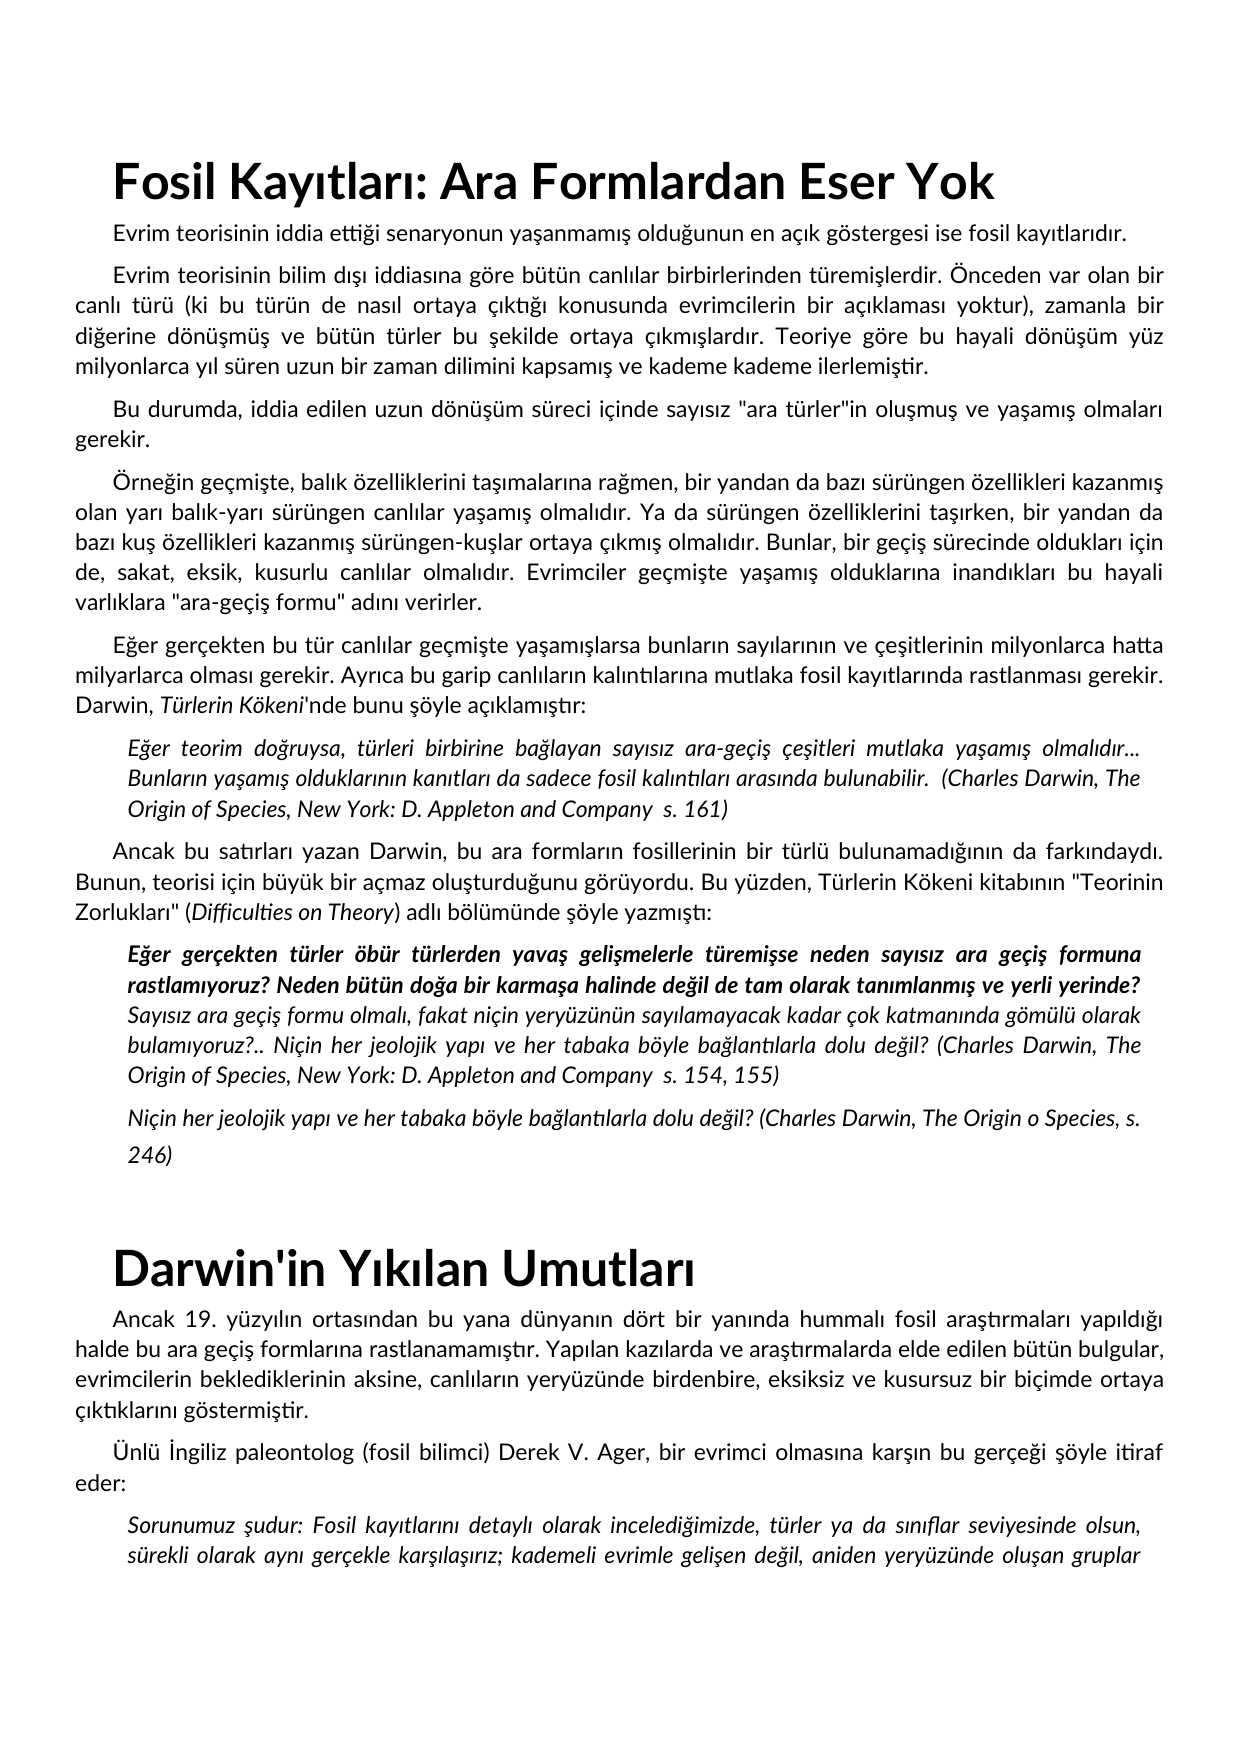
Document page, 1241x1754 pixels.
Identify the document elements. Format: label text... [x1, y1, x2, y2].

text Bu durumda, iddia edilen uzun dönüşüm süreci içinde sayısız "ara türler"in oluşmuş ve yaşamış olmaları gerekir. [75, 394, 1165, 452]
text Sorunumuz şudur: Fosil kayıtlarını detaylı olarak incelediğimizde, türler ya da sınıflar seviyesinde olsun, sürekli olarak aynı gerçekle karşılaşırız; kademeli evrimle gelişen değil, aniden yeryüzünde oluşan gruplar [127, 1511, 1143, 1569]
text Eğer teorim doğruysa, türleri birbirine bağlayan sayısız ara-geçiş çeşitleri mutlaka yaşamış olmalıdır... Bunların yaşamış olduklarının kanıtları da sadece fosil kalıntıları arasında bulunabilir. (Charles Darwin, The Origin of Species, New York: D. Appleton and Company s. 161) [127, 734, 1143, 822]
text Eğer gerçekten türler öbür türlerden yavaş gelişmelerle türemişse neden sayısız ara geçiş formuna rastlamıyoruz? Neden bütün doğa bir karmaşa halinde değil de tam olarak tanımlanmış ve yerli yerinde? Sayısız ara geçiş formu olmalı, fakat niçin yeryüzünün sayılamayacak kadar çok katmanında gömülü olarak bulamıyoruz?.. Niçin her jeolojik yapı ve her tabaka böyle bağlantılarla dolu değil? (Charles Darwin, The Origin of Species, New York: D. Appleton and Company s. 154, 155) [127, 940, 1143, 1088]
subtitle Fosil Kayıtları: Ara Formlardan Eser Yok [112, 150, 1165, 210]
subtitle Darwin'in Yıkılan Umutları [112, 1237, 1165, 1297]
text Evrim teorisinin iddia ettiği senaryonun yaşanmamış olduğunun en açık göstergesi ise fosil kayıtlarıdır. [75, 218, 1165, 246]
text Ünlü İngiliz paleontolog (fosil bilimci) Derek V. Ager, bir evrimci olmasına karşın bu gerçeği şöyle itiraf eder: [75, 1438, 1165, 1496]
text Örneğin geçmişte, balık özelliklerini taşımalarına rağmen, bir yandan da bazı sürüngen özellikleri kazanmış olan yarı balık-yarı sürüngen canlılar yaşamış olmalıdır. Ya da sürüngen özelliklerini taşırken, bir yandan da bazı kuş özellikleri kazanmış sürüngen-kuşlar ortaya çıkmış olmalıdır. Bunlar, bir geçiş sürecinde oldukları için de, sakat, eksik, kusurlu canlılar olmalıdır. Evrimciler geçmişte yaşamış olduklarına inandıkları bu hayali varlıklara "ara-geçiş formu" adını verirler. [75, 467, 1165, 616]
text Evrim teorisinin bilim dışı iddiasına göre bütün canlılar birbirlerinden türemişlerdir. Önceden var olan bir canlı türü (ki bu türün de nasıl ortaya çıktığı konusunda evrimcilerin bir açıklaması yoktur), zamanla bir diğerine dönüşmüş ve bütün türler bu şekilde ortaya çıkmışlardır. Teoriye göre bu hayali dönüşüm yüz milyonlarca yıl süren uzun bir zaman dilimini kapsamış ve kademe kademe ilerlemiştir. [75, 261, 1165, 379]
text Ancak 19. yüzyılın ortasından bu yana dünyanın dört bir yanında hummalı fosil araştırmaları yapıldığı halde bu ara geçiş formlarına rastlanamamıştır. Yapılan kazılarda ve araştırmalarda elde edilen bütün bulgular, evrimcilerin beklediklerinin aksine, canlıların yeryüzünde birdenbire, eksiksiz ve kusursuz bir biçimde ortaya çıktıklarını göstermiştir. [75, 1305, 1165, 1423]
text Ancak bu satırları yazan Darwin, bu ara formların fosillerinin bir türlü bulunamadığının da farkındaydı. Bunun, teorisi için büyük bir açmaz oluşturduğunu görüyordu. Bu yüzden, Türlerin Kökeni kitabının "Teorinin Zorlukları" (Difficulties on Theory) adlı bölümünde şöyle yazmıştı: [75, 837, 1165, 925]
text Niçin her jeolojik yapı ve her tabaka böyle bağlantılarla dolu değil? (Charles Darwin, The Origin o Species, s. 246) [127, 1104, 1143, 1170]
text Eğer gerçekten bu tür canlılar geçmişte yaşamışlarsa bunların sayılarının ve çeşitlerinin milyonlarca hatta milyarlarca olması gerekir. Ayrıca bu garip canlıların kalıntılarına mutlaka fosil kayıtlarında rastlanması gerekir. Darwin, Türlerin Kökeni'nde bunu şöyle açıklamıştır: [75, 631, 1165, 719]
